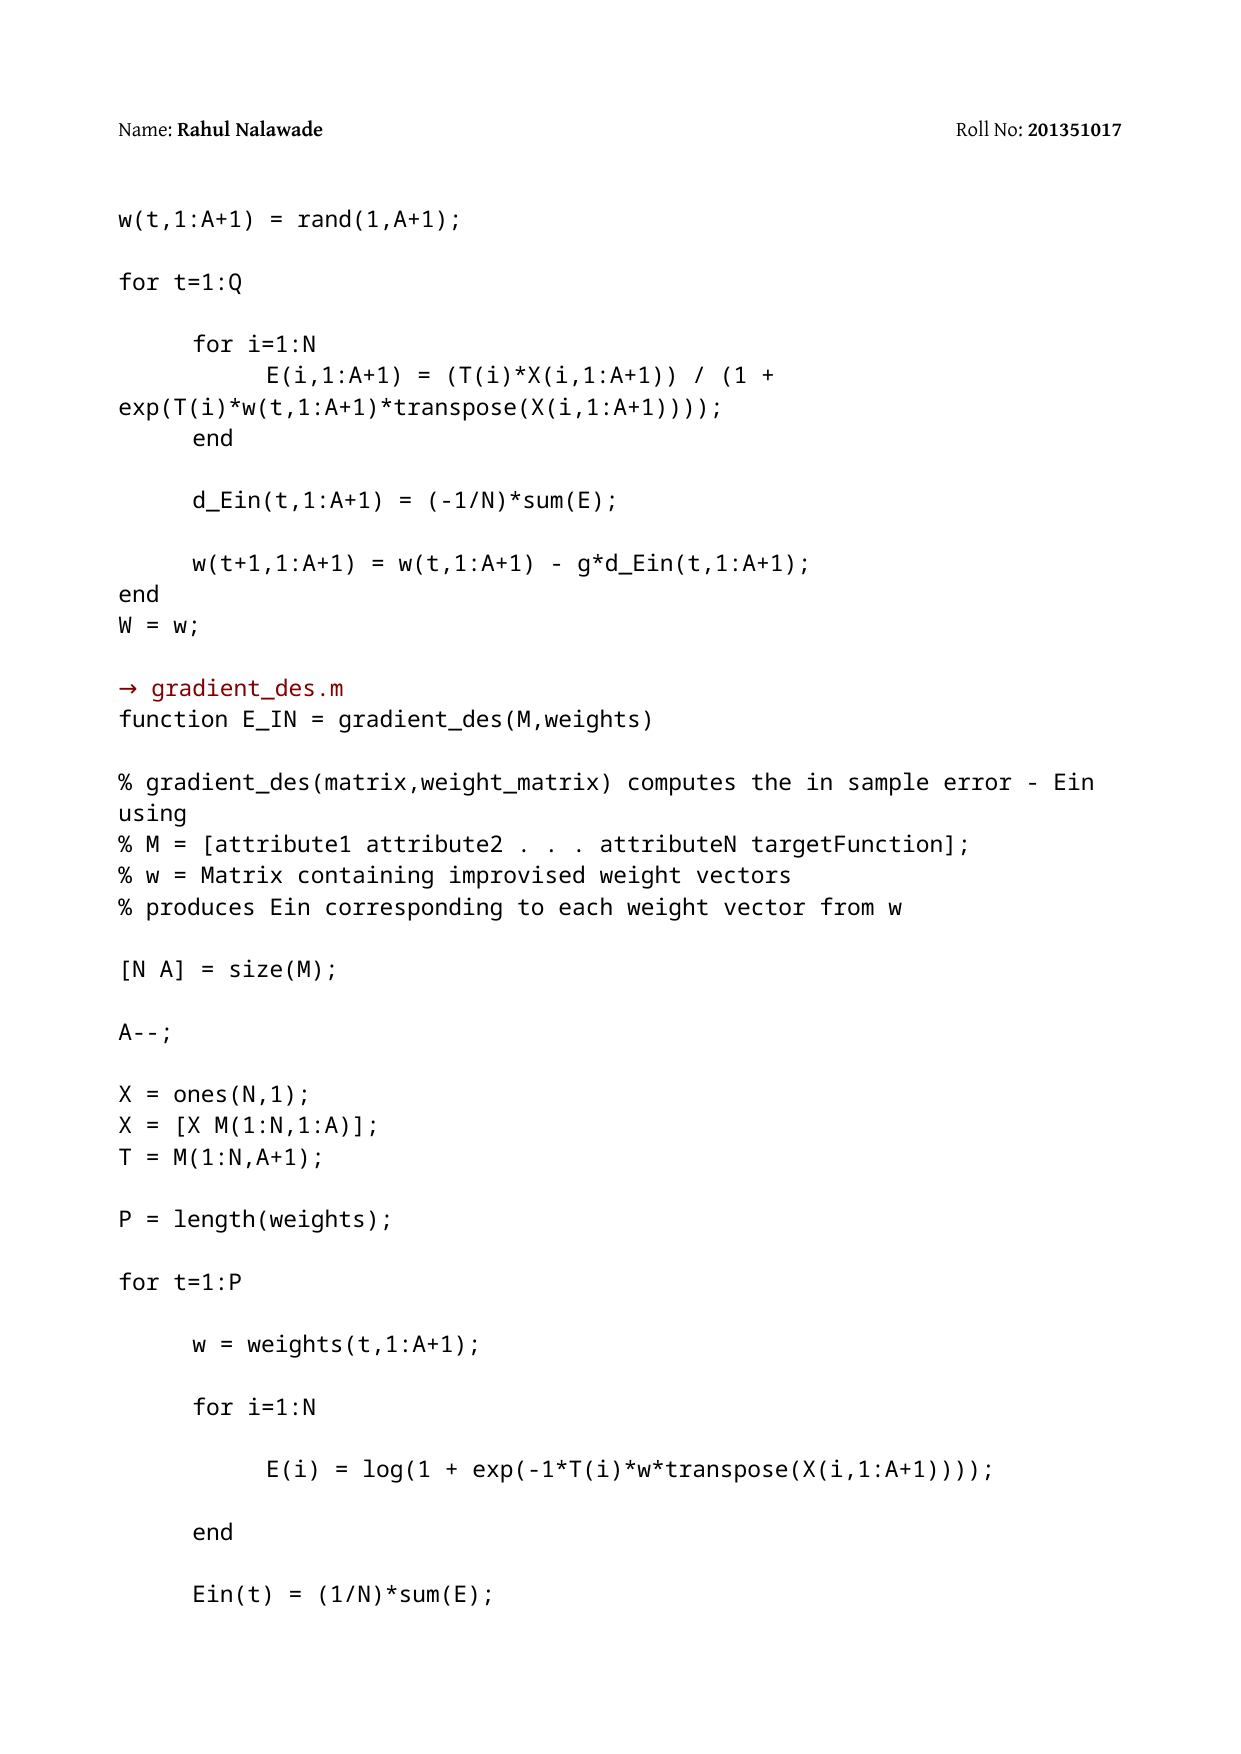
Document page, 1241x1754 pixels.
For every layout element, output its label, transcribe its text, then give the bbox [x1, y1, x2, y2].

text for i=1:N [118, 328, 1122, 359]
text end [118, 422, 1122, 453]
text Ein(t) = (1/N)*sum(E); [118, 1578, 1122, 1609]
text T = M(1:N,A+1); [118, 1141, 1122, 1172]
text w(t+1,1:A+1) = w(t,1:A+1) - g*d_Ein(t,1:A+1); [118, 547, 1122, 578]
text function E_IN = gradient_des(M,weights) [118, 703, 1122, 734]
text for t=1:Q [118, 266, 1122, 297]
text end [118, 578, 1122, 609]
text for i=1:N [118, 1391, 1122, 1422]
text % w = Matrix containing improvised weight vectors [118, 859, 1122, 891]
text [N A] = size(M); [118, 953, 1122, 984]
text X = [X M(1:N,1:A)]; [118, 1109, 1122, 1141]
text d_Ein(t,1:A+1) = (-1/N)*sum(E); [118, 484, 1122, 516]
text % gradient_des(matrix,weight_matrix) computes the in sample error - Ein using [118, 766, 1122, 828]
text end [118, 1516, 1122, 1547]
text A--; [118, 1016, 1122, 1047]
text % produces Ein corresponding to each weight vector from w [118, 891, 1122, 922]
text w = weights(t,1:A+1); [118, 1328, 1122, 1359]
text E(i) = log(1 + exp(-1*T(i)*w*transpose(X(i,1:A+1)))); [118, 1453, 1122, 1484]
text → gradient_des.m [118, 672, 1122, 703]
text % M = [attribute1 attribute2 . . . attributeN targetFunction]; [118, 828, 1122, 859]
text P = length(weights); [118, 1203, 1122, 1234]
text for t=1:P [118, 1266, 1122, 1297]
text w(t,1:A+1) = rand(1,A+1); [118, 203, 1122, 234]
text X = ones(N,1); [118, 1078, 1122, 1109]
text W = w; [118, 609, 1122, 672]
text E(i,1:A+1) = (T(i)*X(i,1:A+1)) / (1 + exp(T(i)*w(t,1:A+1)*transpose(X(i,1:A+1)))); [118, 359, 1122, 422]
